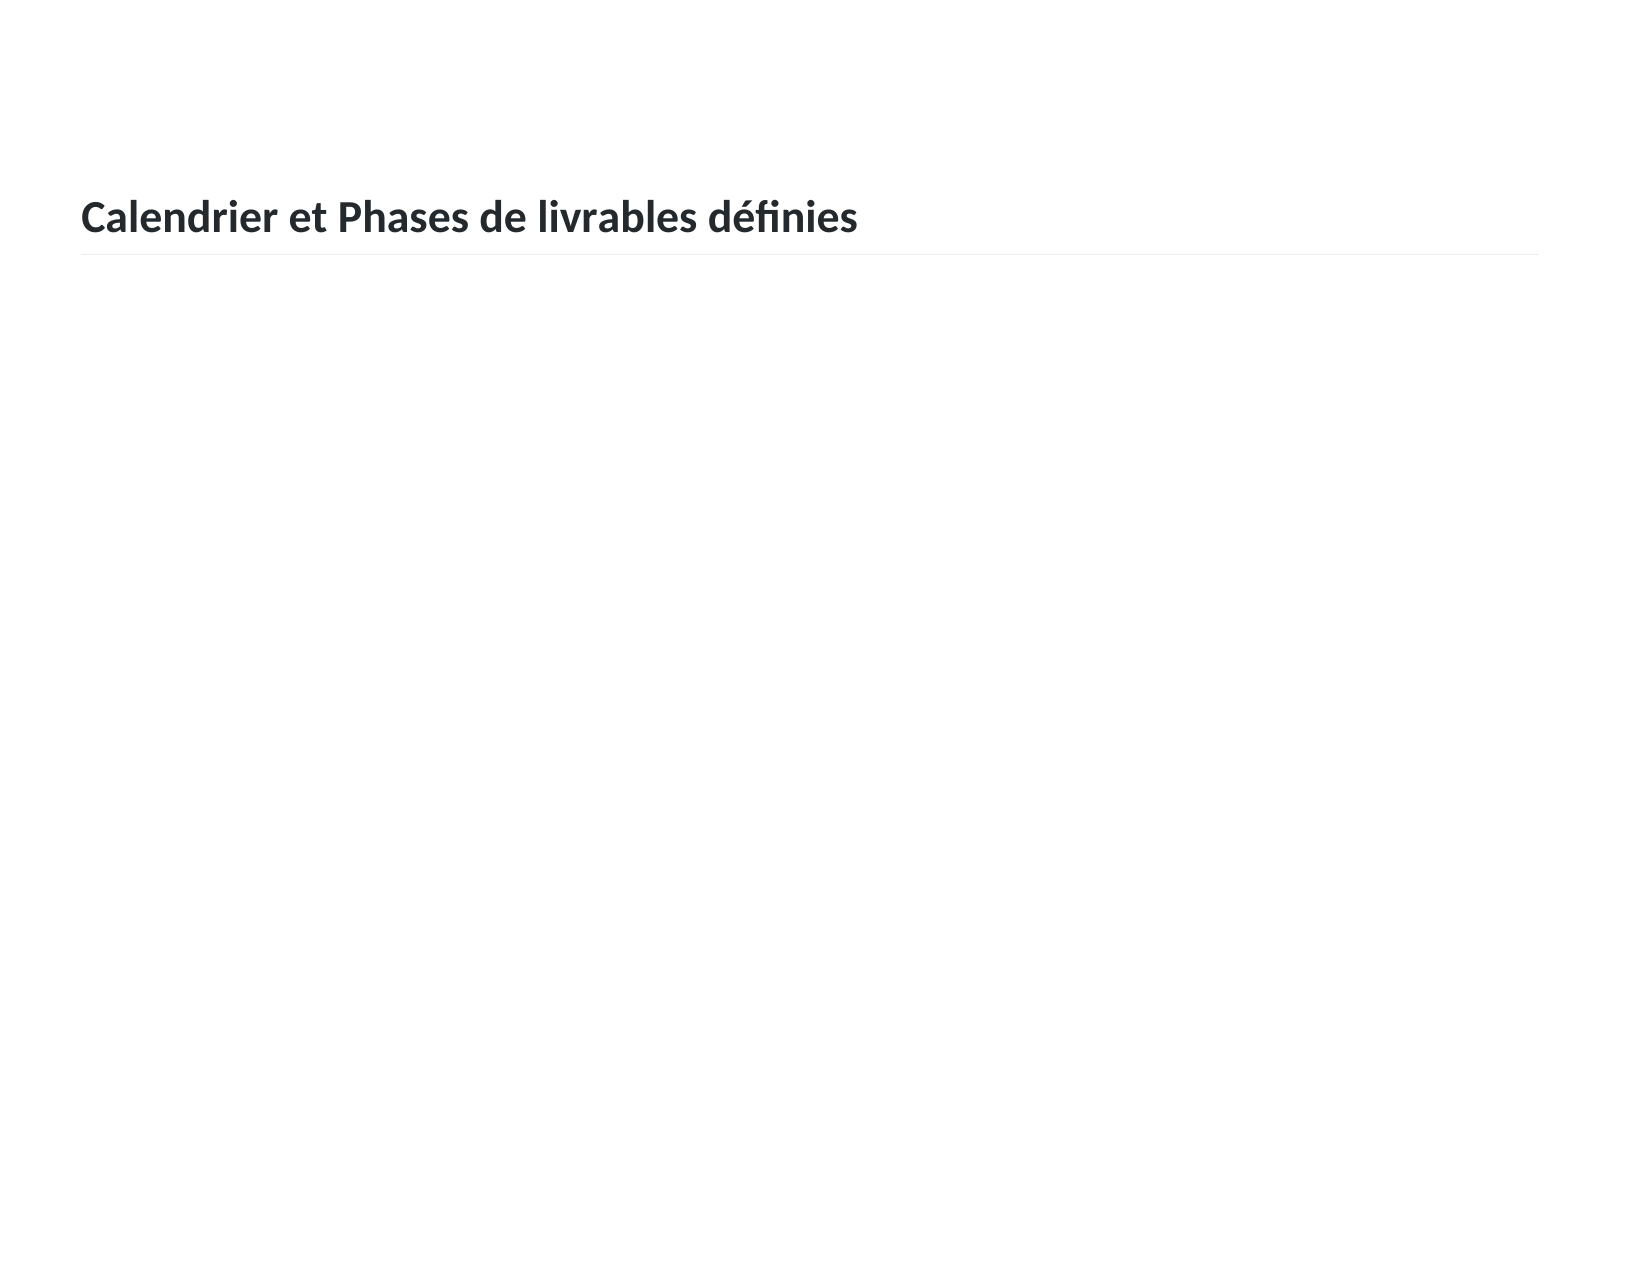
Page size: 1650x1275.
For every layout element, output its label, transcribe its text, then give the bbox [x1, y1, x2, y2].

subtitle Calendrier et Phases de livrables définies [81, 187, 1538, 254]
